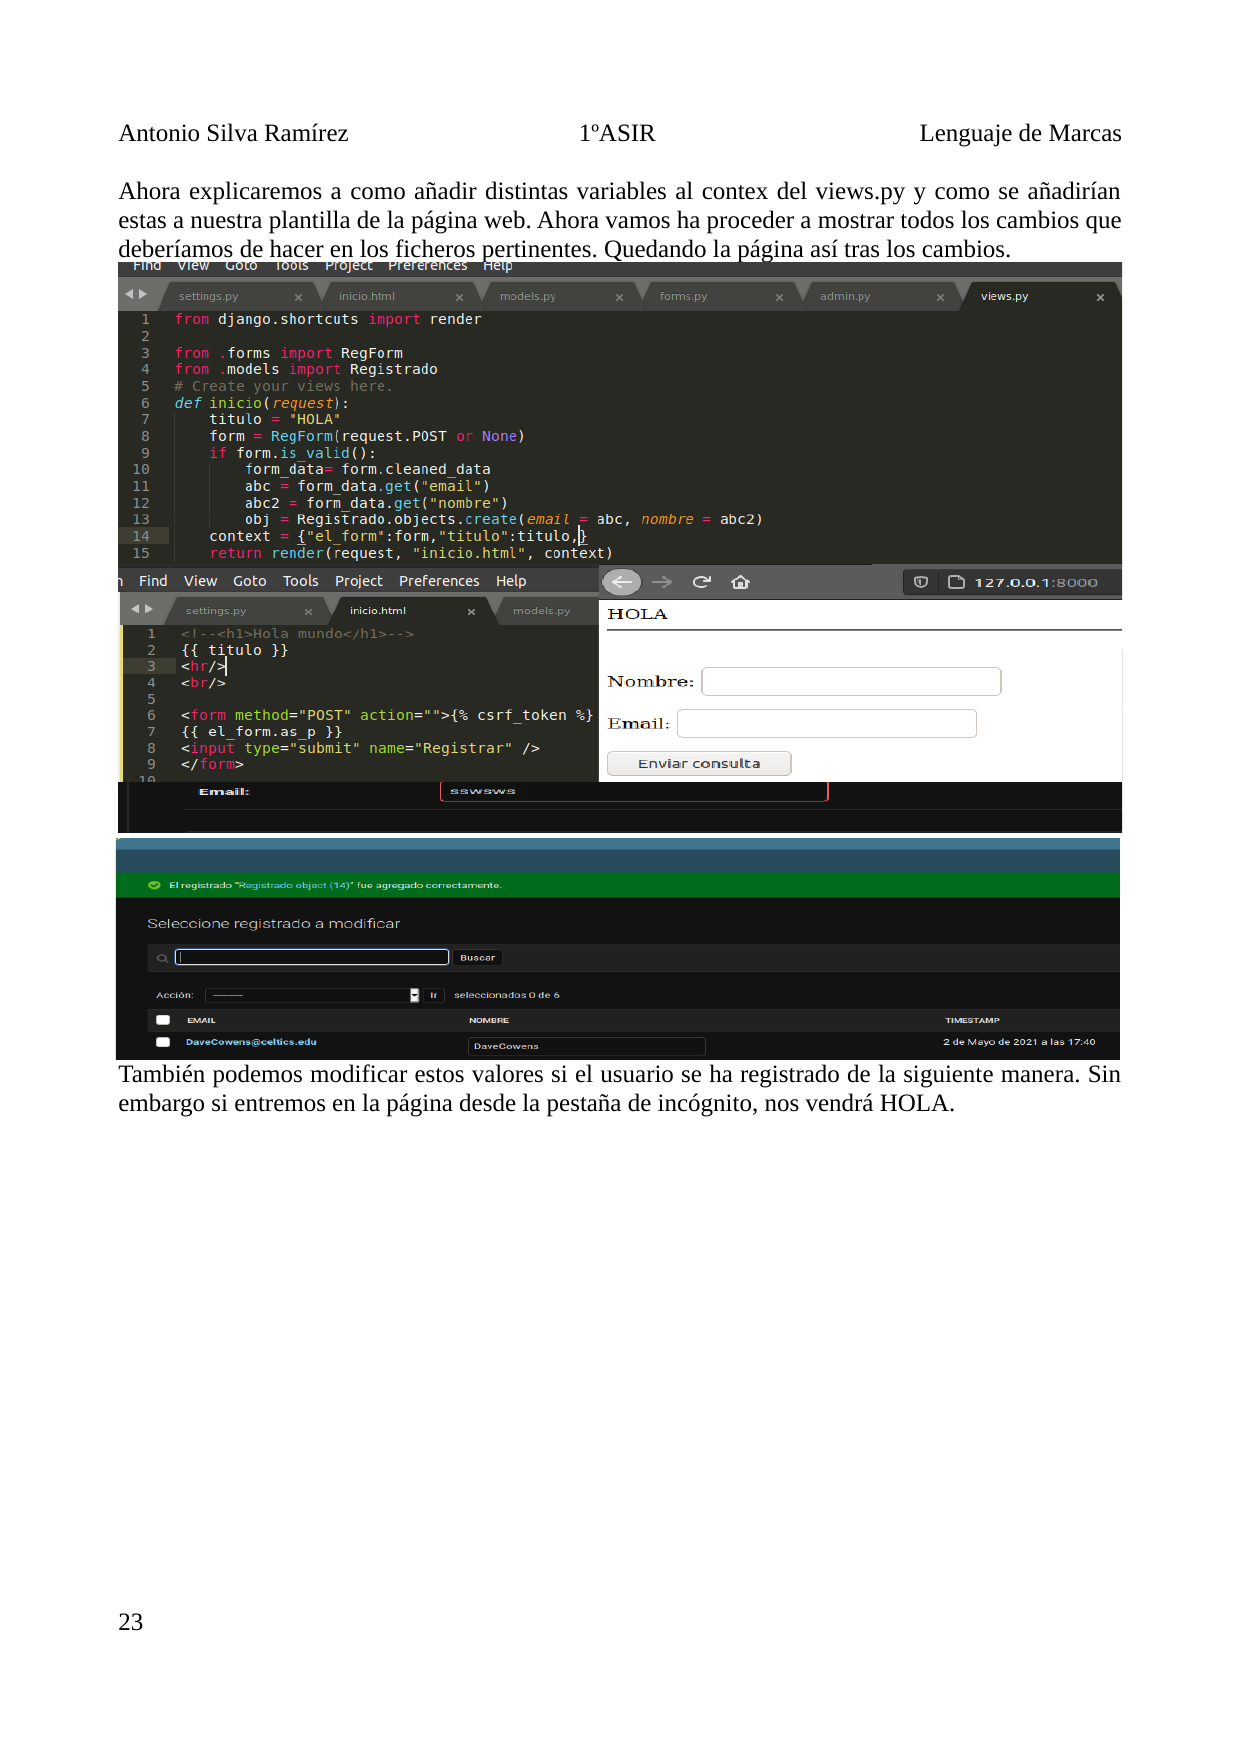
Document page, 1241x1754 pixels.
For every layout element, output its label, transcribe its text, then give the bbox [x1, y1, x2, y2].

text También podemos modificar estos valores si el usuario se ha registrado de la siguiente manera. Sin embargo si entremos en la página desde la pestaña de incógnito, nos vendrá HOLA. [118, 833, 1122, 1549]
picture [118, 262, 1123, 833]
text Ahora explicaremos a como añadir distintas variables al contex del views.py y como se añadirían estas a nuestra plantilla de la página web. Ahora vamos ha proceder a mostrar todos los cambios que deberíamos de hacer en los ficheros pertinentes. Quedando la página así tras los cambios. [118, 176, 1122, 262]
picture [115, 838, 1120, 1060]
